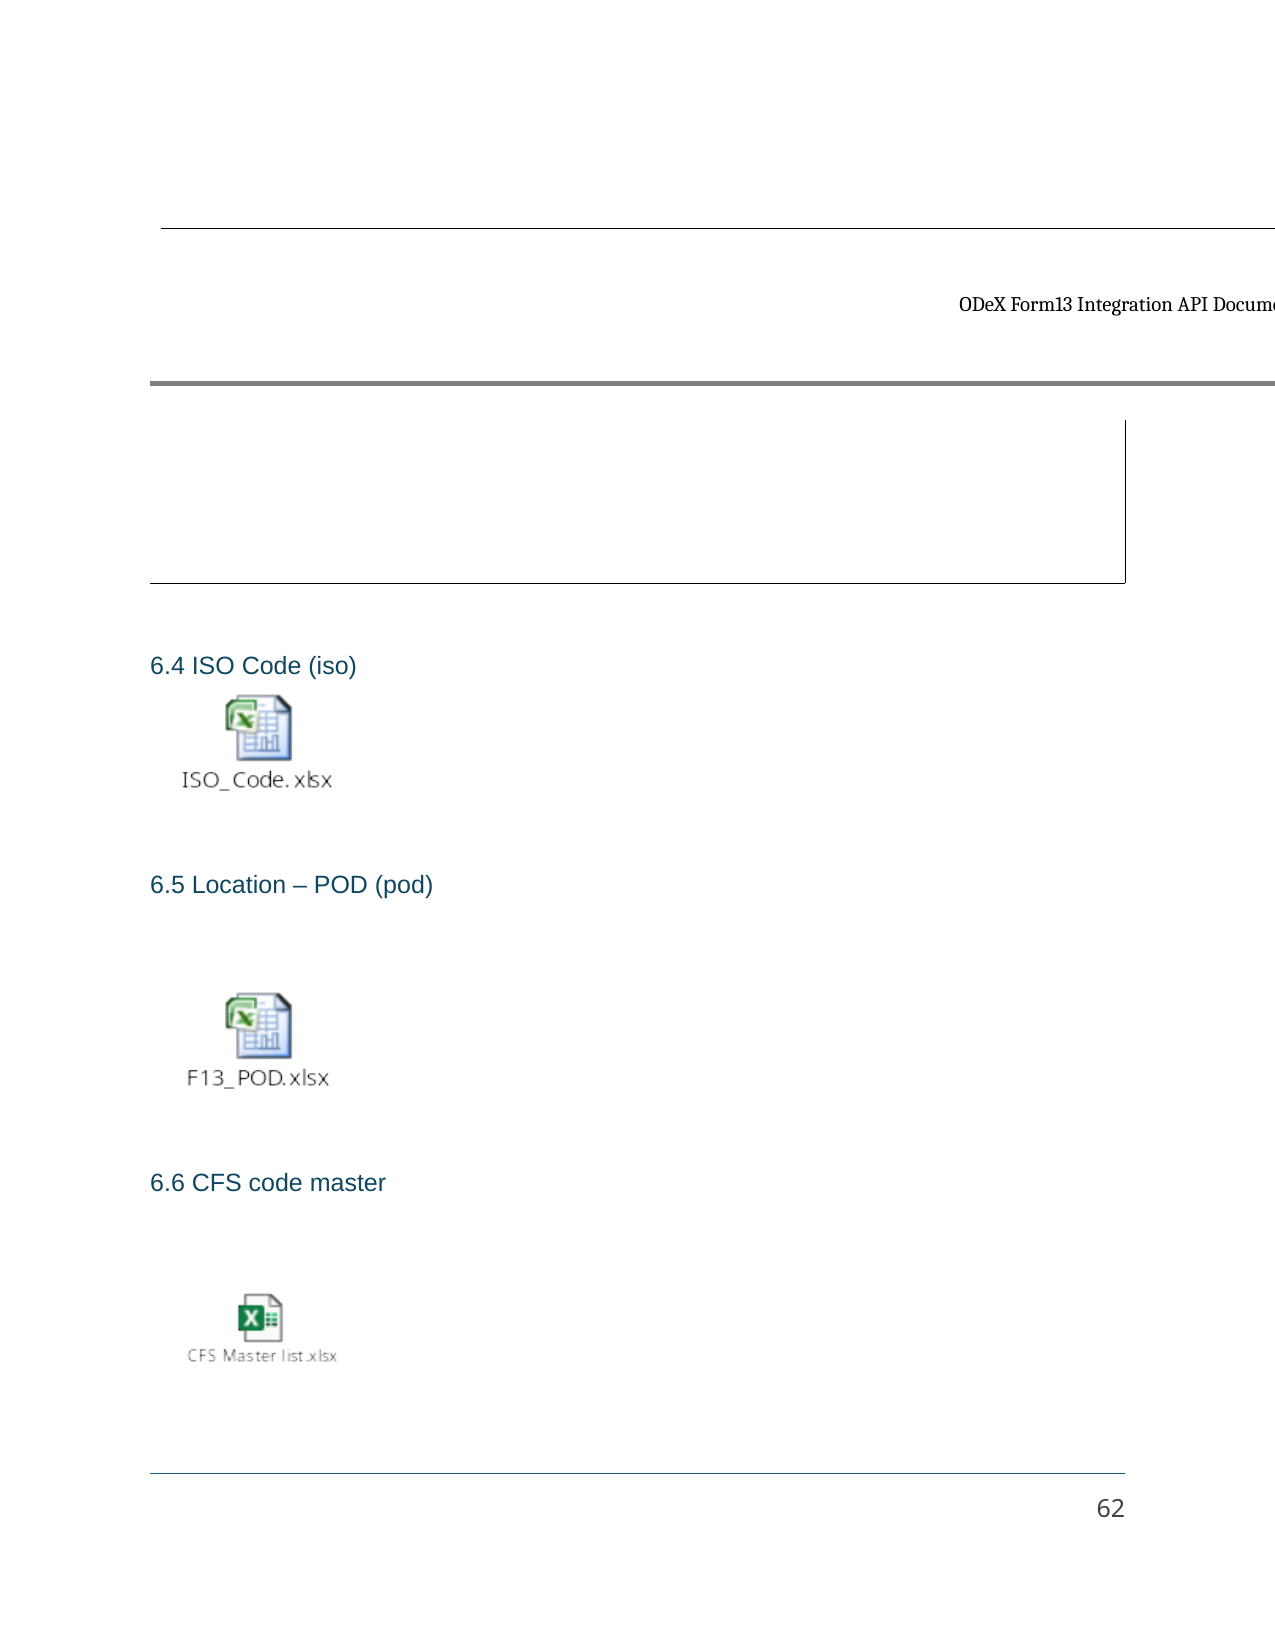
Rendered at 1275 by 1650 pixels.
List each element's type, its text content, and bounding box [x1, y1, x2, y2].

subtitle 6.6 CFS code master [150, 1167, 1125, 1196]
subtitle 6.5 Location – POD (pod) [150, 870, 1125, 899]
subtitle 6.4 ISO Code (iso) [150, 651, 1125, 680]
